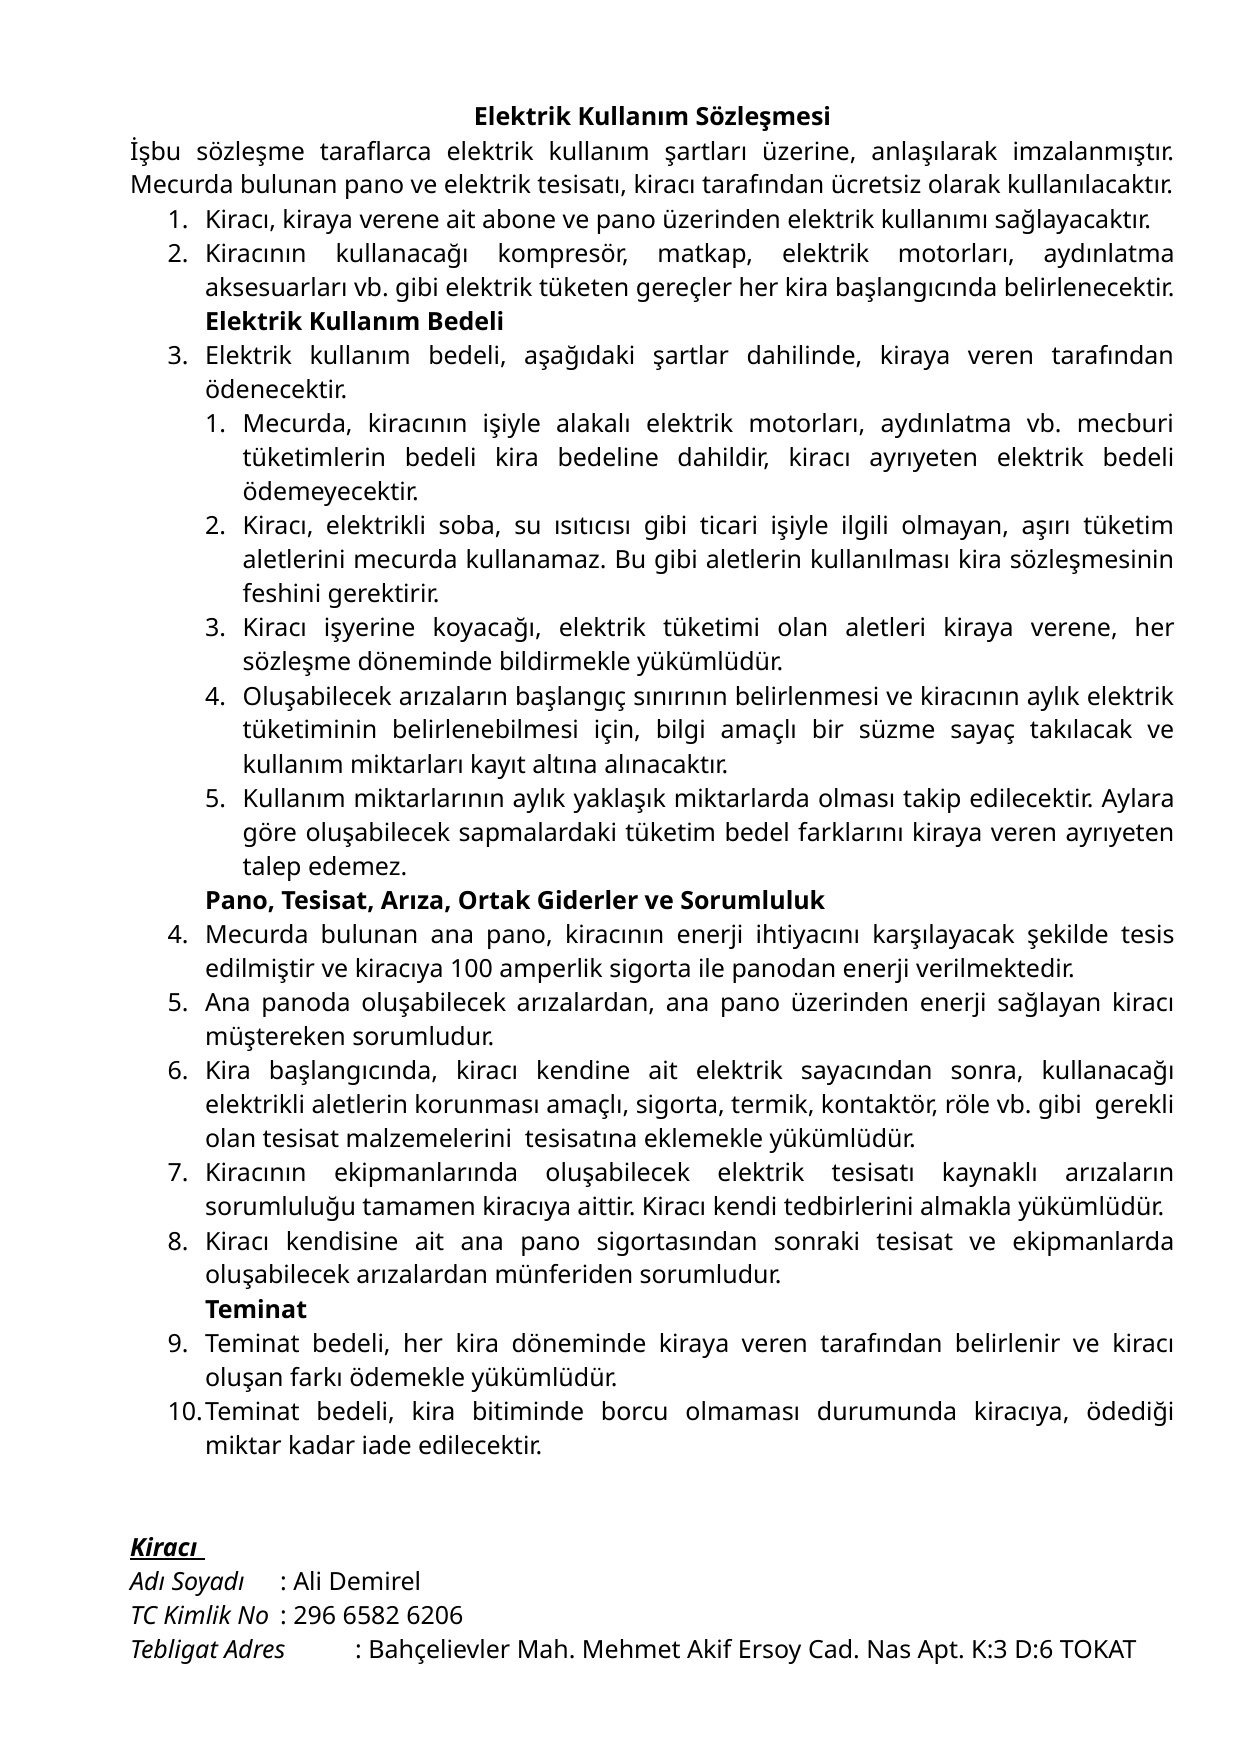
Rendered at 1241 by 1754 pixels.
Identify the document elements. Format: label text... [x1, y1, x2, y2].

list Mecurda, kiracının işiyle alakalı elektrik motorları, aydınlatma vb. mecburi tüketimlerin bedeli kira bedeline dahildir, kiracı ayrıyeten elektrik bedeli ödemeyecektir. [205, 406, 1175, 508]
list Kiracı, kiraya verene ait abone ve pano üzerinden elektrik kullanımı sağlayacaktır. [167, 201, 1175, 235]
list Elektrik kullanım bedeli, aşağıdaki şartlar dahilinde, kiraya veren tarafından ödenecektir. [167, 337, 1175, 406]
list Elektrik Kullanım Bedeli [167, 303, 1175, 337]
list Mecurda bulunan ana pano, kiracının enerji ihtiyacını karşılayacak şekilde tesis edilmiştir ve kiracıya 100 amperlik sigorta ile panodan enerji verilmektedir. [167, 917, 1175, 985]
text Elektrik Kullanım Sözleşmesi [130, 99, 1175, 133]
list Kiracı işyerine koyacağı, elektrik tüketimi olan aletleri kiraya verene, her sözleşme döneminde bildirmekle yükümlüdür. [205, 610, 1175, 678]
list Pano, Tesisat, Arıza, Ortak Giderler ve Sorumluluk [167, 882, 1175, 917]
list Kiracı, elektrikli soba, su ısıtıcısı gibi ticari işiyle ilgili olmayan, aşırı tüketim aletlerini mecurda kullanamaz. Bu gibi aletlerin kullanılması kira sözleşmesinin feshini gerektirir. [205, 508, 1175, 610]
list Kira başlangıcında, kiracı kendine ait elektrik sayacından sonra, kullanacağı elektrikli aletlerin korunması amaçlı, sigorta, termik, kontaktör, röle vb. gibi gerekli olan tesisat malzemelerini tesisatına eklemekle yükümlüdür. [167, 1053, 1175, 1155]
list Oluşabilecek arızaların başlangıç sınırının belirlenmesi ve kiracının aylık elektrik tüketiminin belirlenebilmesi için, bilgi amaçlı bir süzme sayaç takılacak ve kullanım miktarları kayıt altına alınacaktır. [205, 678, 1175, 780]
list Kiracının kullanacağı kompresör, matkap, elektrik motorları, aydınlatma aksesuarları vb. gibi elektrik tüketen gereçler her kira başlangıcında belirlenecektir. [167, 235, 1175, 303]
text Adı Soyadı : Ali Demirel [130, 1564, 1175, 1598]
list Ana panoda oluşabilecek arızalardan, ana pano üzerinden enerji sağlayan kiracı müştereken sorumludur. [167, 985, 1175, 1053]
text Tebligat Adres : Bahçelievler Mah. Mehmet Akif Ersoy Cad. Nas Apt. K:3 D:6 TOKAT [130, 1632, 1175, 1666]
list Teminat [167, 1291, 1175, 1325]
list Teminat bedeli, kira bitiminde borcu olmaması durumunda kiracıya, ödediği miktar kadar iade edilecektir. [167, 1393, 1175, 1462]
list Kiracının ekipmanlarında oluşabilecek elektrik tesisatı kaynaklı arızaların sorumluluğu tamamen kiracıya aittir. Kiracı kendi tedbirlerini almakla yükümlüdür. [167, 1155, 1175, 1223]
text Kiracı [130, 1530, 1175, 1564]
list Kullanım miktarlarının aylık yaklaşık miktarlarda olması takip edilecektir. Aylara göre oluşabilecek sapmalardaki tüketim bedel farklarını kiraya veren ayrıyeten talep edemez. [205, 780, 1175, 882]
text TC Kimlik No : 296 6582 6206 [130, 1598, 1175, 1632]
list Teminat bedeli, her kira döneminde kiraya veren tarafından belirlenir ve kiracı oluşan farkı ödemekle yükümlüdür. [167, 1325, 1175, 1393]
list Kiracı kendisine ait ana pano sigortasından sonraki tesisat ve ekipmanlarda oluşabilecek arızalardan münferiden sorumludur. [167, 1223, 1175, 1291]
text İşbu sözleşme taraflarca elektrik kullanım şartları üzerine, anlaşılarak imzalanmıştır. Mecurda bulunan pano ve elektrik tesisatı, kiracı tarafından ücretsiz olarak kullanılacaktır. [130, 133, 1175, 201]
